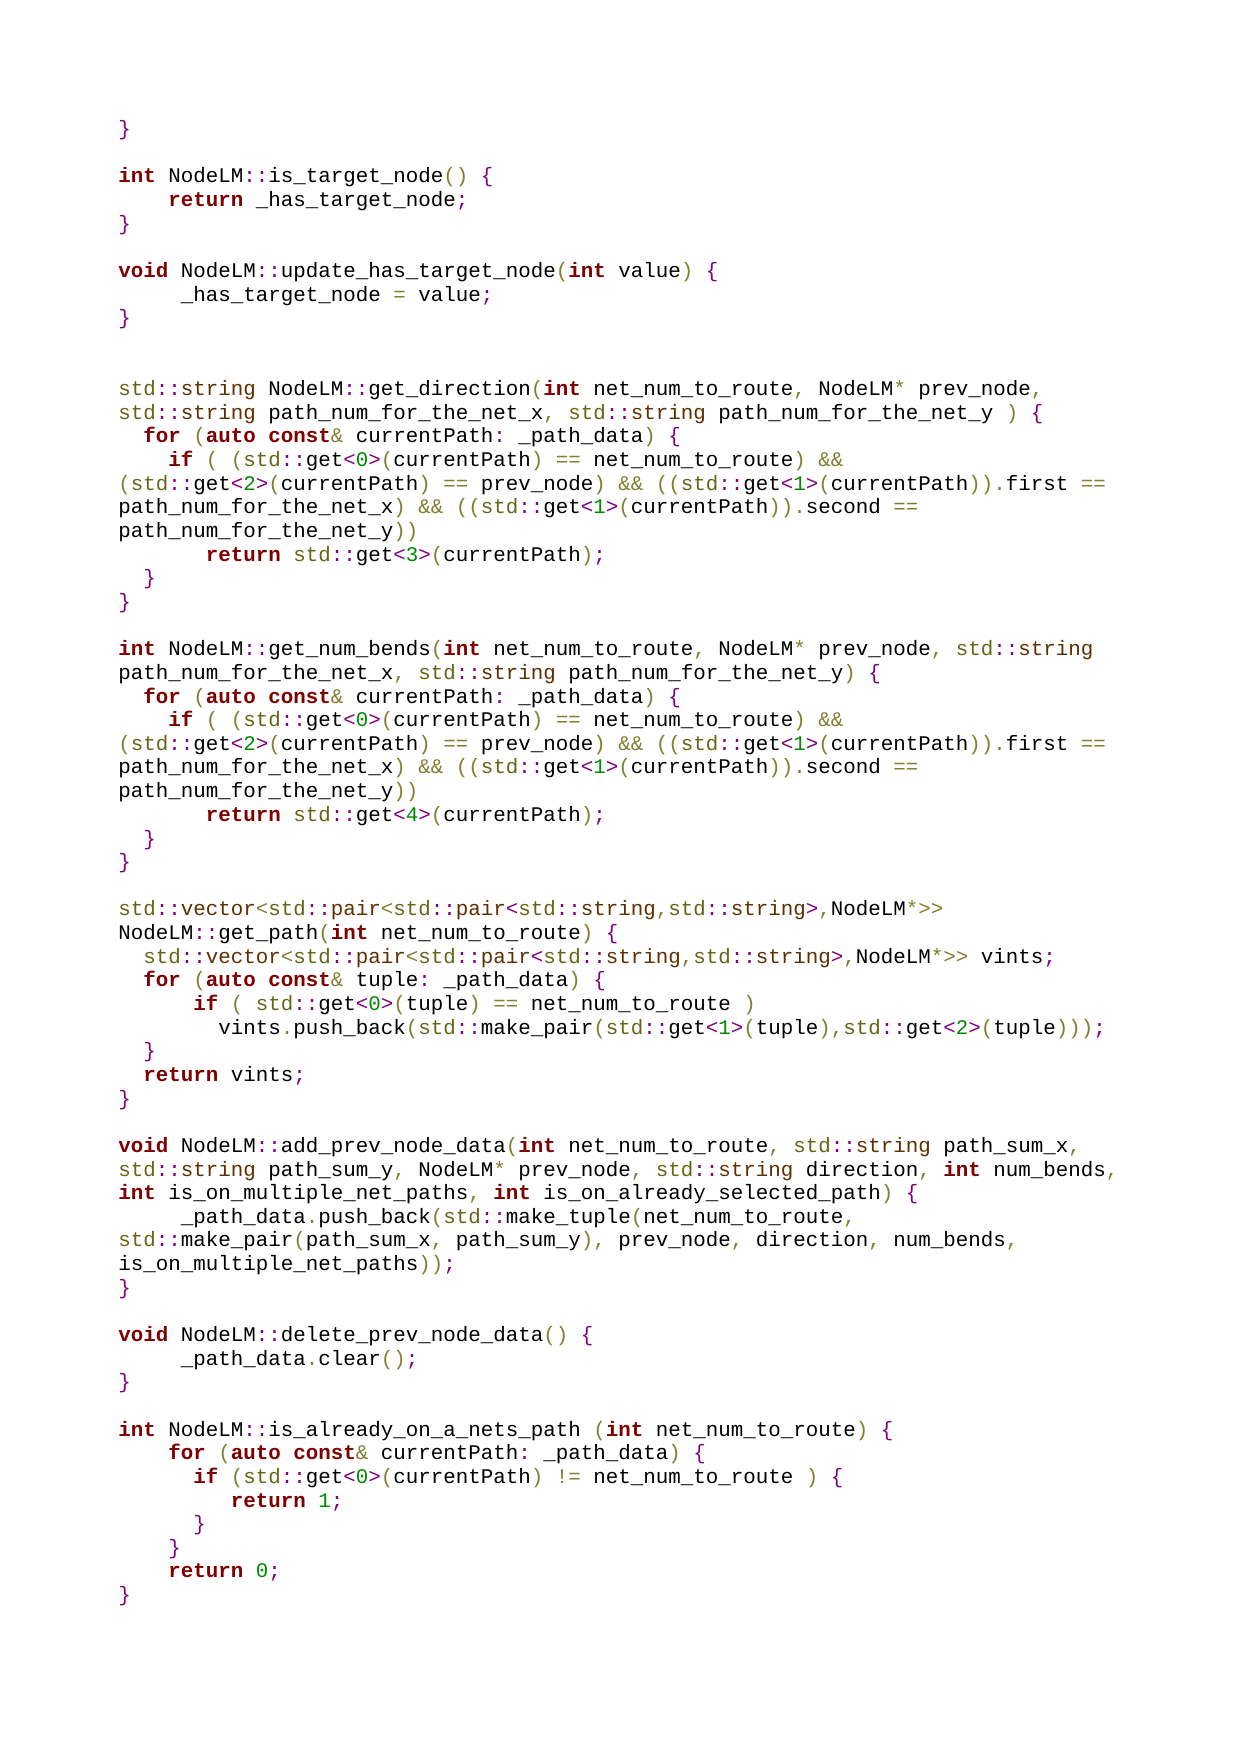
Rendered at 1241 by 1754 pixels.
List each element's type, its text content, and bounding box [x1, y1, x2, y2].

text if ( (std::get<0>(currentPath) == net_num_to_route) && (std::get<2>(currentPath) == prev_node) && ((std::get<1>(currentPath)).first == path_num_for_the_net_x) && ((std::get<1>(currentPath)).second == path_num_for_the_net_y)) [118, 709, 1122, 804]
text return std::get<4>(currentPath); [118, 804, 1122, 827]
text } [118, 1513, 1122, 1537]
text vints.push_back(std::make_pair(std::get<1>(tuple),std::get<2>(tuple))); [118, 1017, 1122, 1040]
text } [118, 591, 1122, 615]
text } [118, 1371, 1122, 1395]
text if (std::get<0>(currentPath) != net_num_to_route ) { [118, 1466, 1122, 1489]
text for (auto const& tuple: _path_data) { [118, 969, 1122, 993]
text std::string NodeLM::get_direction(int net_num_to_route, NodeLM* prev_node, std::string path_num_for_the_net_x, std::string path_num_for_the_net_y ) { [118, 378, 1122, 426]
text for (auto const& currentPath: _path_data) { [118, 686, 1122, 709]
text } [118, 1088, 1122, 1111]
text return 1; [118, 1489, 1122, 1513]
text _path_data.push_back(std::make_tuple(net_num_to_route, std::make_pair(path_sum_x, path_sum_y), prev_node, direction, num_bends, is_on_multiple_net_paths)); [118, 1206, 1122, 1277]
text } [118, 1537, 1122, 1561]
text _has_target_node = value; [118, 284, 1122, 307]
text return 0; [118, 1561, 1122, 1584]
text void NodeLM::delete_prev_node_data() { [118, 1324, 1122, 1348]
text return std::get<3>(currentPath); [118, 544, 1122, 567]
text } [118, 307, 1122, 331]
text void NodeLM::add_prev_node_data(int net_num_to_route, std::string path_sum_x, std::string path_sum_y, NodeLM* prev_node, std::string direction, int num_bends, int is_on_multiple_net_paths, int is_on_already_selected_path) { [118, 1135, 1122, 1206]
text std::vector<std::pair<std::pair<std::string,std::string>,NodeLM*>> NodeLM::get_path(int net_num_to_route) { [118, 898, 1122, 946]
text } [118, 1584, 1122, 1608]
text } [118, 213, 1122, 236]
text } [118, 851, 1122, 875]
text } [118, 1040, 1122, 1064]
text if ( std::get<0>(tuple) == net_num_to_route ) [118, 993, 1122, 1017]
text } [118, 567, 1122, 591]
text return _has_target_node; [118, 189, 1122, 213]
text int NodeLM::is_already_on_a_nets_path (int net_num_to_route) { [118, 1419, 1122, 1442]
text } [118, 827, 1122, 851]
text int NodeLM::is_target_node() { [118, 165, 1122, 189]
text _path_data.clear(); [118, 1348, 1122, 1371]
text } [118, 1277, 1122, 1300]
text std::vector<std::pair<std::pair<std::string,std::string>,NodeLM*>> vints; [118, 946, 1122, 969]
text for (auto const& currentPath: _path_data) { [118, 1442, 1122, 1466]
text for (auto const& currentPath: _path_data) { [118, 426, 1122, 449]
text void NodeLM::update_has_target_node(int value) { [118, 260, 1122, 284]
text if ( (std::get<0>(currentPath) == net_num_to_route) && (std::get<2>(currentPath) == prev_node) && ((std::get<1>(currentPath)).first == path_num_for_the_net_x) && ((std::get<1>(currentPath)).second == path_num_for_the_net_y)) [118, 449, 1122, 544]
text } [118, 118, 1122, 142]
text int NodeLM::get_num_bends(int net_num_to_route, NodeLM* prev_node, std::string path_num_for_the_net_x, std::string path_num_for_the_net_y) { [118, 638, 1122, 686]
text return vints; [118, 1064, 1122, 1088]
